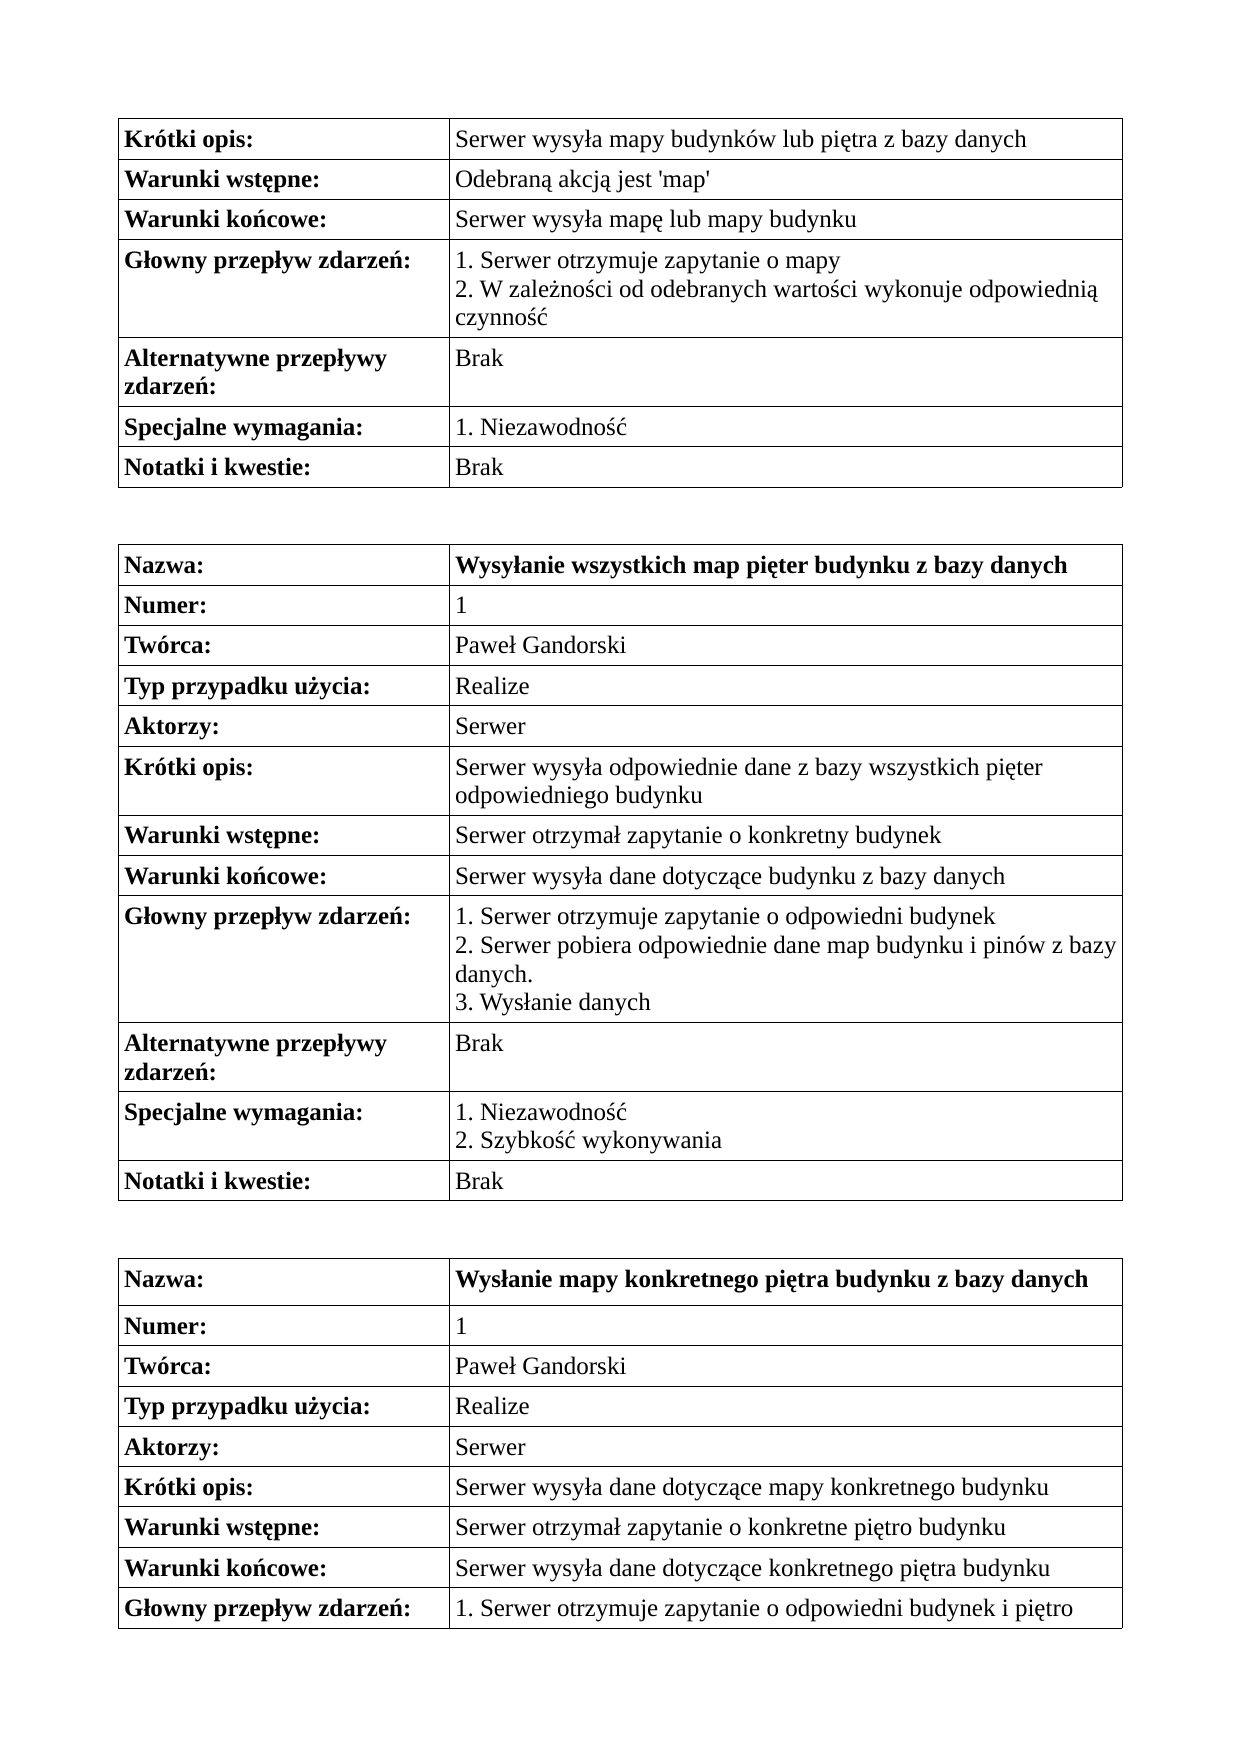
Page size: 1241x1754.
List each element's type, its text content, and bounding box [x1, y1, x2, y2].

table_cell 1 [450, 586, 1122, 625]
table_cell Krótki opis: [119, 119, 449, 158]
table_cell Notatki i kwestie: [119, 1161, 449, 1200]
table_cell Odebraną akcją jest 'map' [450, 160, 1122, 199]
table_cell Specjalne wymagania: [119, 407, 449, 446]
table_cell Głowny przepływ zdarzeń: [119, 896, 449, 1022]
table_cell Alternatywne przepływy zdarzeń: [119, 1023, 449, 1091]
table_cell Warunki końcowe: [119, 856, 449, 895]
table_cell Notatki i kwestie: [119, 447, 449, 487]
table_cell 1. Serwer otrzymuje zapytanie o mapy 2. W zależności od odebranych wartości wykonuje odpowiednią czynność [450, 240, 1122, 337]
table_cell Aktorzy: [119, 706, 449, 746]
table_cell Warunki końcowe: [119, 200, 449, 239]
table_cell 1. Niezawodność [450, 407, 1122, 446]
table_cell 1 [450, 1306, 1122, 1345]
table_cell Serwer wysyła dane dotyczące mapy konkretnego budynku [450, 1467, 1122, 1506]
table_cell Paweł Gandorski [450, 626, 1122, 665]
table_cell Twórca: [119, 1346, 449, 1386]
table_cell Warunki wstępne: [119, 1507, 449, 1547]
table_cell Krótki opis: [119, 1467, 449, 1506]
table_cell Serwer wysyła odpowiednie dane z bazy wszystkich pięter odpowiedniego budynku [450, 747, 1122, 815]
table_cell Warunki końcowe: [119, 1548, 449, 1587]
table_cell Aktorzy: [119, 1427, 449, 1466]
table_cell Brak [450, 338, 1122, 406]
table_cell 1. Serwer otrzymuje zapytanie o odpowiedni budynek i piętro [450, 1588, 1122, 1627]
table_cell Serwer wysyła dane dotyczące konkretnego piętra budynku [450, 1548, 1122, 1587]
table_cell Serwer wysyła mapy budynków lub piętra z bazy danych [450, 119, 1122, 158]
table_cell Specjalne wymagania: [119, 1092, 449, 1160]
table_cell Krótki opis: [119, 747, 449, 815]
table_cell Głowny przepływ zdarzeń: [119, 1588, 449, 1627]
table_header Nazwa: [119, 545, 449, 584]
table_cell Głowny przepływ zdarzeń: [119, 240, 449, 337]
table_cell Serwer [450, 706, 1122, 746]
table_cell Realize [450, 666, 1122, 705]
table_cell Serwer wysyła dane dotyczące budynku z bazy danych [450, 856, 1122, 895]
table_cell Warunki wstępne: [119, 160, 449, 199]
table_cell Serwer [450, 1427, 1122, 1466]
table_cell Realize [450, 1387, 1122, 1426]
table_cell Alternatywne przepływy zdarzeń: [119, 338, 449, 406]
table_cell Serwer otrzymał zapytanie o konkretne piętro budynku [450, 1507, 1122, 1547]
table_cell Numer: [119, 586, 449, 625]
table_cell Paweł Gandorski [450, 1346, 1122, 1386]
table_cell Brak [450, 1023, 1122, 1091]
table_cell Serwer wysyła mapę lub mapy budynku [450, 200, 1122, 239]
table_cell Serwer otrzymał zapytanie o konkretny budynek [450, 816, 1122, 855]
table_cell Typ przypadku użycia: [119, 666, 449, 705]
table_cell 1. Niezawodność 2. Szybkość wykonywania [450, 1092, 1122, 1160]
table_header Nazwa: [119, 1259, 449, 1305]
table_header Wysłanie mapy konkretnego piętra budynku z bazy danych [450, 1259, 1122, 1305]
table_cell Brak [450, 447, 1122, 487]
table_cell 1. Serwer otrzymuje zapytanie o odpowiedni budynek 2. Serwer pobiera odpowiednie dane map budynku i pinów z bazy danych. 3. Wysłanie danych [450, 896, 1122, 1022]
table_cell Numer: [119, 1306, 449, 1345]
table_cell Warunki wstępne: [119, 816, 449, 855]
table_cell Typ przypadku użycia: [119, 1387, 449, 1426]
table_cell Brak [450, 1161, 1122, 1200]
table_cell Twórca: [119, 626, 449, 665]
table_header Wysyłanie wszystkich map pięter budynku z bazy danych [450, 545, 1122, 584]
